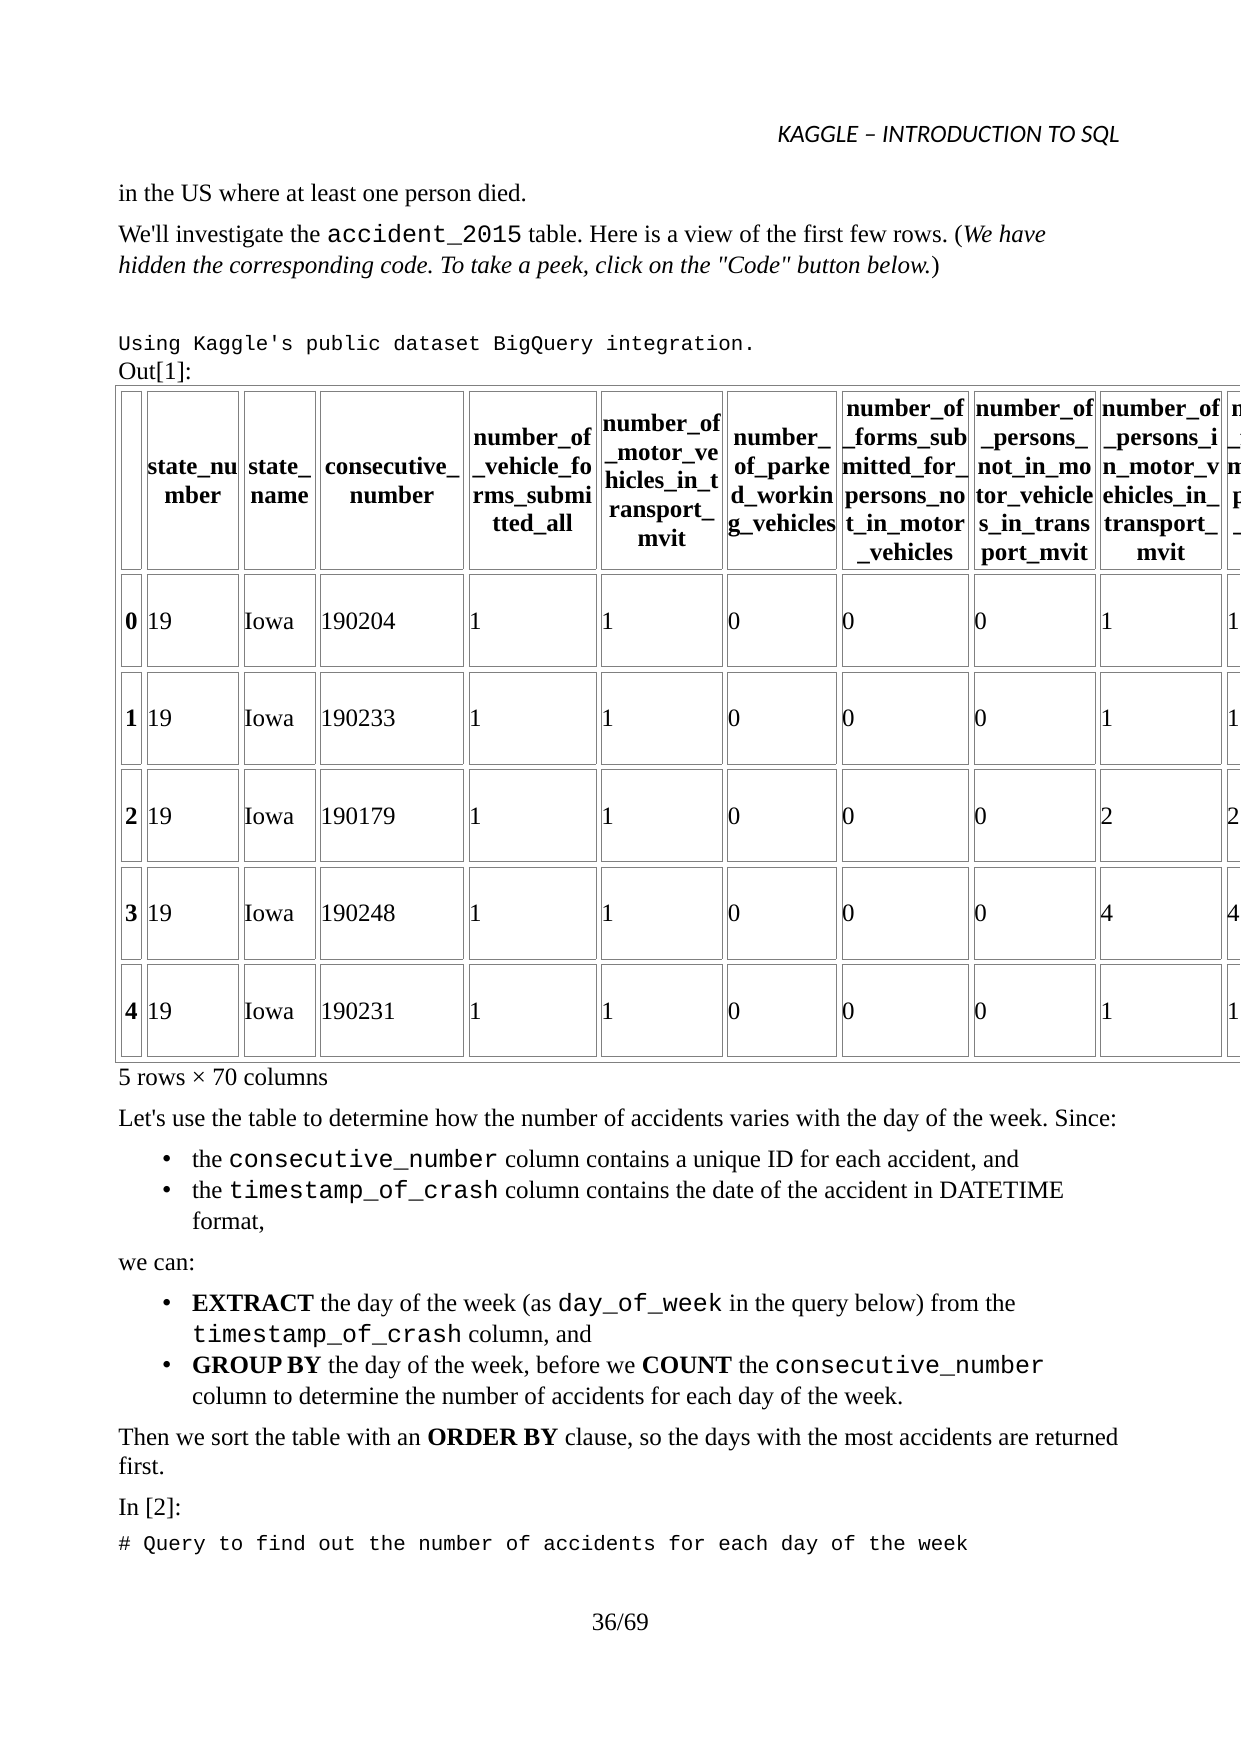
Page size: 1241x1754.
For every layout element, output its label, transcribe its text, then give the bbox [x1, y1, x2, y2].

table_cell 1 [598, 666, 725, 764]
table_header state_number [144, 386, 241, 569]
text In [2]: [118, 1492, 1122, 1521]
table_cell 0 [725, 569, 839, 666]
table_cell 0 [839, 764, 971, 861]
table_cell 1 [598, 861, 725, 959]
list the consecutive_number column contains a unique ID for each accident, and [162, 1144, 1122, 1175]
table_cell 190179 [318, 764, 466, 861]
table_cell 1 [598, 569, 725, 666]
table_cell 0 [725, 861, 839, 959]
table_cell Iowa [241, 764, 317, 861]
table_cell 1 [1098, 959, 1224, 1056]
table_header number_of_forms_submitted_for_persons_in_motor_vehicles [1224, 386, 1240, 569]
text We'll investigate the accident_2015 table. Here is a view of the first few rows. (We have hidden the corresponding code. To take a peek, click on the "Code" button below.) [118, 219, 1122, 279]
table_cell 190248 [318, 861, 466, 959]
table_cell 4 [1224, 861, 1240, 959]
table_cell 1 [1098, 666, 1224, 764]
table_cell Iowa [241, 569, 317, 666]
table_header number_of_vehicle_forms_submitted_all [466, 386, 598, 569]
table_cell 1 [118, 666, 144, 764]
text we can: [118, 1247, 1122, 1276]
table_cell 0 [971, 569, 1097, 666]
table_cell 4 [1098, 861, 1224, 959]
table_header consecutive_number [318, 386, 466, 569]
table_header number_of_forms_submitted_for_persons_not_in_motor_vehicles [839, 386, 971, 569]
table_cell 0 [725, 959, 839, 1056]
text 5 rows × 70 columns [118, 1063, 1122, 1091]
table_cell 0 [971, 861, 1097, 959]
table_cell 0 [118, 569, 144, 666]
text in the US where at least one person died. [118, 178, 1122, 207]
table_cell 1 [466, 959, 598, 1056]
table_cell 2 [1224, 764, 1240, 861]
table_cell 19 [144, 666, 241, 764]
text # Query to find out the number of accidents for each day of the week [118, 1533, 1122, 1557]
table_cell 19 [144, 569, 241, 666]
table_cell 19 [144, 959, 241, 1056]
table_cell 190231 [318, 959, 466, 1056]
table_cell 1 [598, 959, 725, 1056]
list GROUP BY the day of the week, before we COUNT the consecutive_number column to determine the number of accidents for each day of the week. [162, 1350, 1122, 1410]
table_cell 0 [725, 764, 839, 861]
table_cell 190233 [318, 666, 466, 764]
table_cell 1 [598, 764, 725, 861]
table_cell 0 [971, 959, 1097, 1056]
text Then we sort the table with an ORDER BY clause, so the days with the most accidents are returned first. [118, 1422, 1122, 1480]
text Using Kaggle's public dataset BigQuery integration. [118, 333, 1122, 356]
table_cell 0 [839, 861, 971, 959]
table_header [122, 392, 141, 569]
table_cell 190204 [318, 569, 466, 666]
table_cell 19 [144, 861, 241, 959]
table_header number_of_persons_not_in_motor_vehicles_in_transport_mvit [971, 386, 1097, 569]
list EXTRACT the day of the week (as day_of_week in the query below) from the timestamp_of_crash column, and [162, 1288, 1122, 1350]
list the timestamp_of_crash column contains the date of the accident in DATETIME format, [162, 1175, 1122, 1235]
table_cell 2 [1098, 764, 1224, 861]
table_header number_of_persons_in_motor_vehicles_in_transport_mvit [1098, 386, 1224, 569]
table_cell 0 [839, 959, 971, 1056]
table_cell 0 [839, 569, 971, 666]
text Out[1]: [118, 356, 1122, 385]
table_header number_of_forms_submitted_for_persons_in_motor_vehicles [1228, 464, 1240, 569]
table_cell 1 [466, 764, 598, 861]
table_header number_of_motor_vehicles_in_transport_mvit [598, 386, 725, 569]
table_cell 1 [466, 666, 598, 764]
table_cell Iowa [241, 959, 317, 1056]
table_cell 1 [466, 861, 598, 959]
table_cell Iowa [241, 666, 317, 764]
table_cell 4 [118, 959, 144, 1056]
table_cell 1 [1224, 569, 1240, 666]
table_header number_of_parked_working_vehicles [725, 386, 839, 569]
table_cell 1 [1224, 666, 1240, 764]
table_cell 0 [839, 666, 971, 764]
table_header [118, 386, 144, 569]
table_cell 1 [1098, 569, 1224, 666]
table_cell 1 [466, 569, 598, 666]
table_cell 0 [971, 666, 1097, 764]
text Let's use the table to determine how the number of accidents varies with the day of the week. Since: [118, 1103, 1122, 1132]
table_cell 19 [144, 764, 241, 861]
table_cell 3 [118, 861, 144, 959]
table_cell 2 [118, 764, 144, 861]
table_cell 1 [1224, 959, 1240, 1056]
table_cell 0 [971, 764, 1097, 861]
table_header state_name [241, 386, 317, 569]
table_cell 0 [725, 666, 839, 764]
table_cell Iowa [241, 861, 317, 959]
